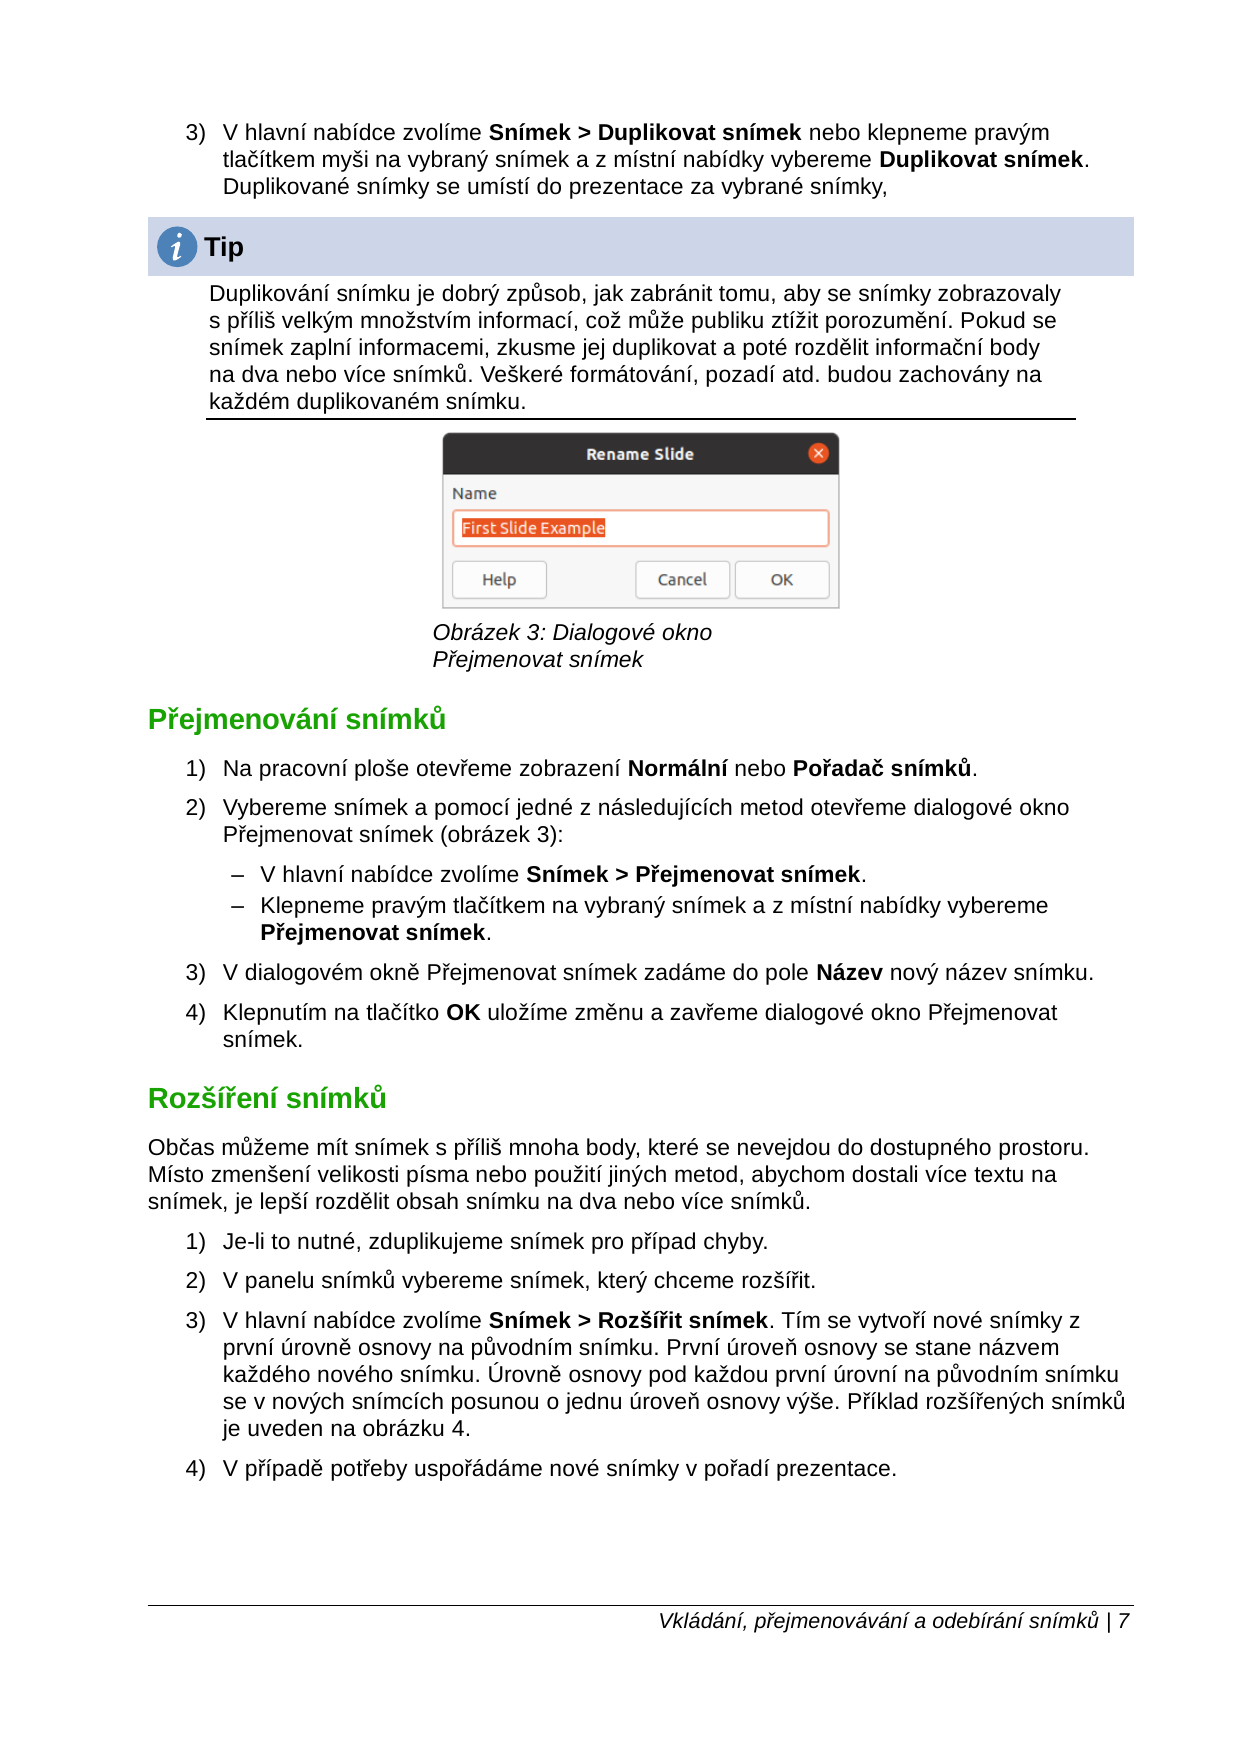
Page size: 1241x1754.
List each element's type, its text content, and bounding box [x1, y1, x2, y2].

picture [432, 432, 850, 619]
text Obrázek 3: Dialogové okno Přejmenovat snímek [432, 619, 849, 673]
subtitle Přejmenování snímků [148, 702, 1134, 735]
list V případě potřeby uspořádáme nové snímky v pořadí prezentace. [206, 1454, 1134, 1481]
text Duplikování snímku je dobrý způsob, jak zabránit tomu, aby se snímky zobrazovaly s příliš velkým množstvím informací, což může publiku ztížit porozumění. Pokud se snímek zaplní informacemi, zkusme jej duplikovat a poté rozdělit informační body na dva nebo více snímků. Veškeré formátování, pozadí atd. budou zachovány na každém duplikovaném snímku. [206, 276, 1076, 418]
list V hlavní nabídce zvolíme Snímek > Duplikovat snímek nebo klepneme pravým tlačítkem myši na vybraný snímek a z místní nabídky vybereme Duplikovat snímek. Duplikované snímky se umístí do prezentace za vybrané snímky, [206, 118, 1134, 199]
list V dialogovém okně Přejmenovat snímek zadáme do pole Název nový název snímku. [206, 958, 1134, 985]
subtitle Rozšíření snímků [148, 1081, 1134, 1115]
list Je-li to nutné, zduplikujeme snímek pro případ chyby. [206, 1227, 1134, 1254]
list Na pracovní ploše otevřeme zobrazení Normální nebo Pořadač snímků. [206, 754, 1134, 781]
list V hlavní nabídce zvolíme Snímek > Rozšířit snímek. Tím se vytvoří nové snímky z první úrovně osnovy na původním snímku. První úroveň osnovy se stane názvem každého nového snímku. Úrovně osnovy pod každou první úrovní na původním snímku se v nových snímcích posunou o jednu úroveň osnovy výše. Příklad rozšířených snímků je uveden na obrázku 4. [206, 1306, 1134, 1442]
text Občas můžeme mít snímek s příliš mnoha body, které se nevejdou do dostupného prostoru. Místo zmenšení velikosti písma nebo použití jiných metod, abychom dostali více textu na snímek, je lepší rozdělit obsah snímku na dva nebo více snímků. [148, 1133, 1134, 1215]
subtitle Tip [148, 217, 1134, 276]
list V hlavní nabídce zvolíme Snímek > Přejmenovat snímek. [231, 860, 1134, 887]
list Vybereme snímek a pomocí jedné z následujících metod otevřeme dialogové okno Přejmenovat snímek (obrázek 3): [206, 794, 1134, 848]
list Klepnutím na tlačítko OK uložíme změnu a zavřeme dialogové okno Přejmenovat snímek. [206, 998, 1134, 1052]
list Klepneme pravým tlačítkem na vybraný snímek a z místní nabídky vybereme Přejmenovat snímek. [231, 892, 1134, 946]
list V panelu snímků vybereme snímek, který chceme rozšířit. [206, 1267, 1134, 1294]
